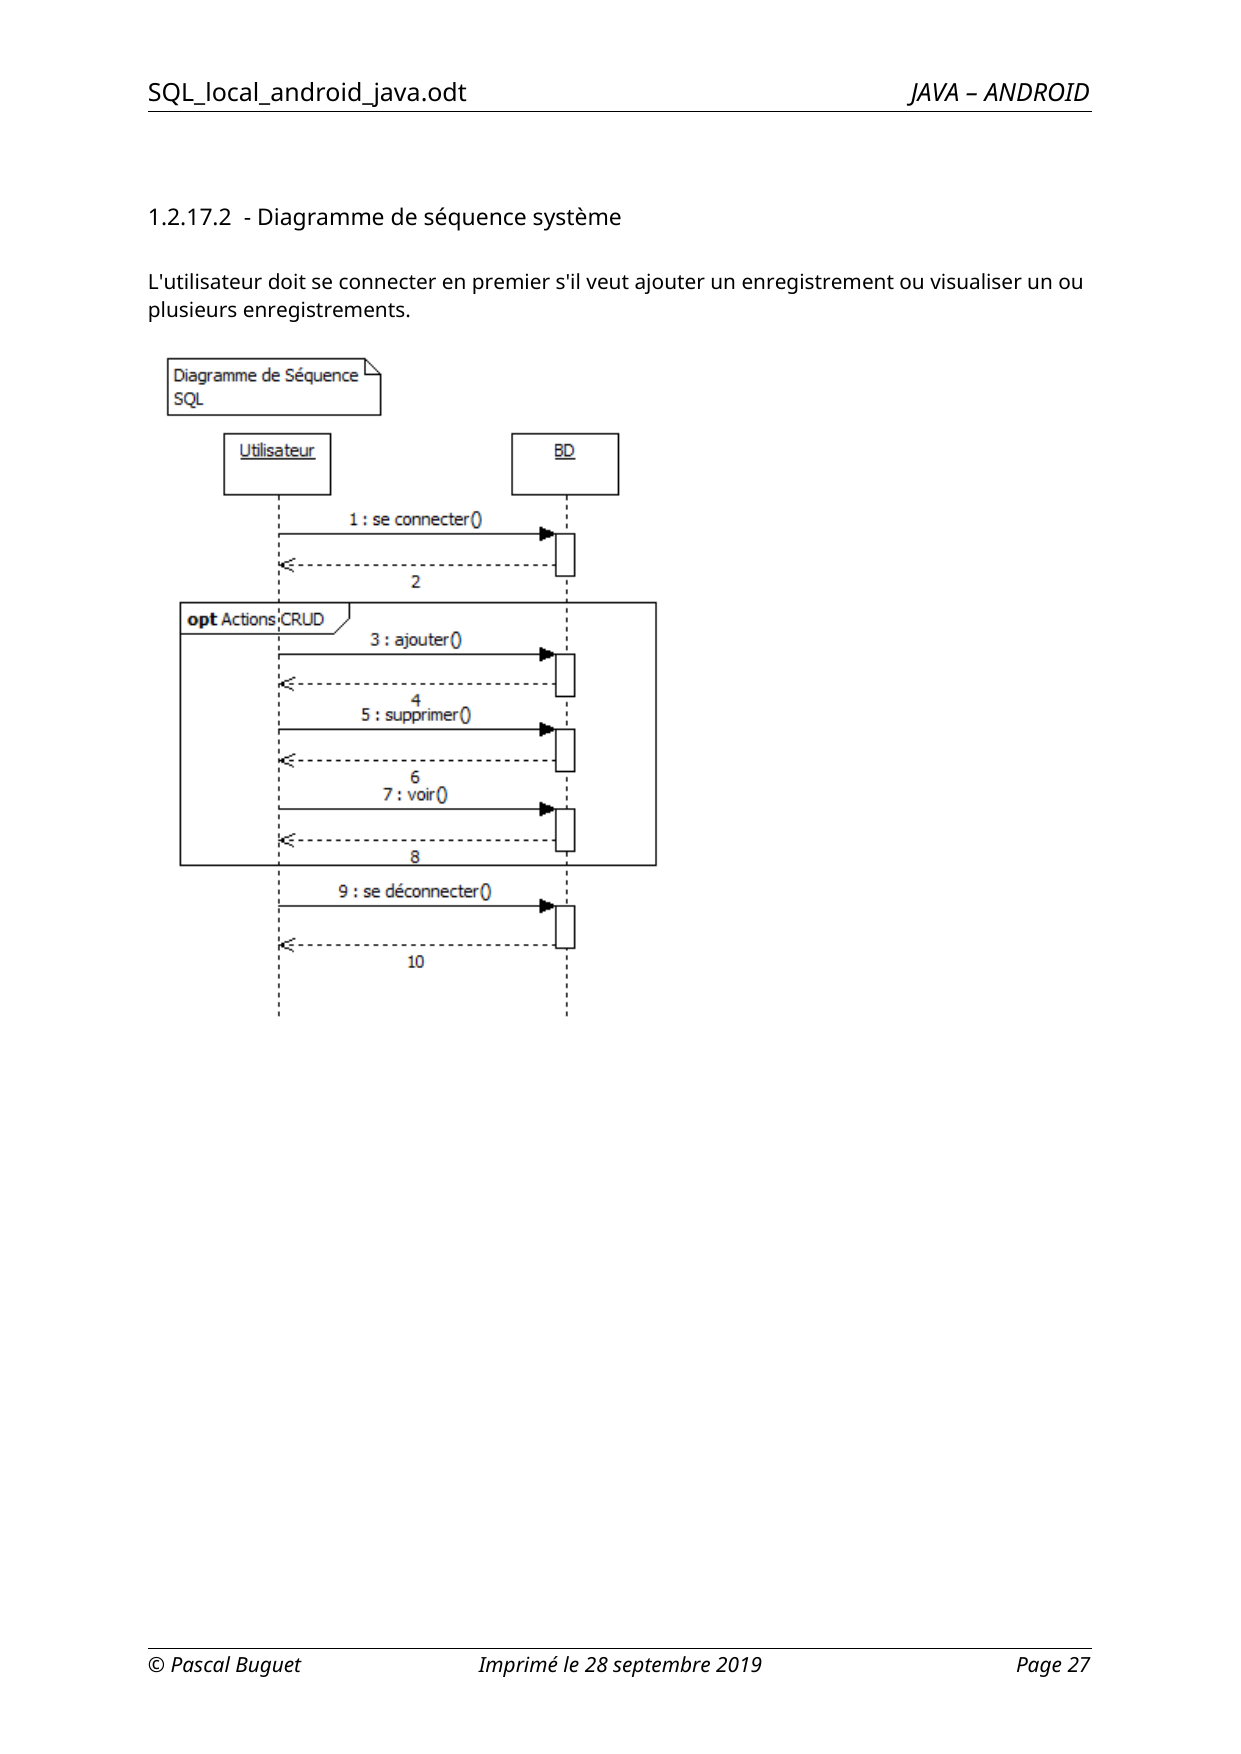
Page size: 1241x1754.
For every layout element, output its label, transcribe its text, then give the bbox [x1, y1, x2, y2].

picture [147, 352, 679, 1029]
text L'utilisateur doit se connecter en premier s'il veut ajouter un enregistrement ou visualiser un ou plusieurs enregistrements. [148, 267, 1092, 324]
subtitle - Diagramme de séquence système [148, 201, 1092, 232]
